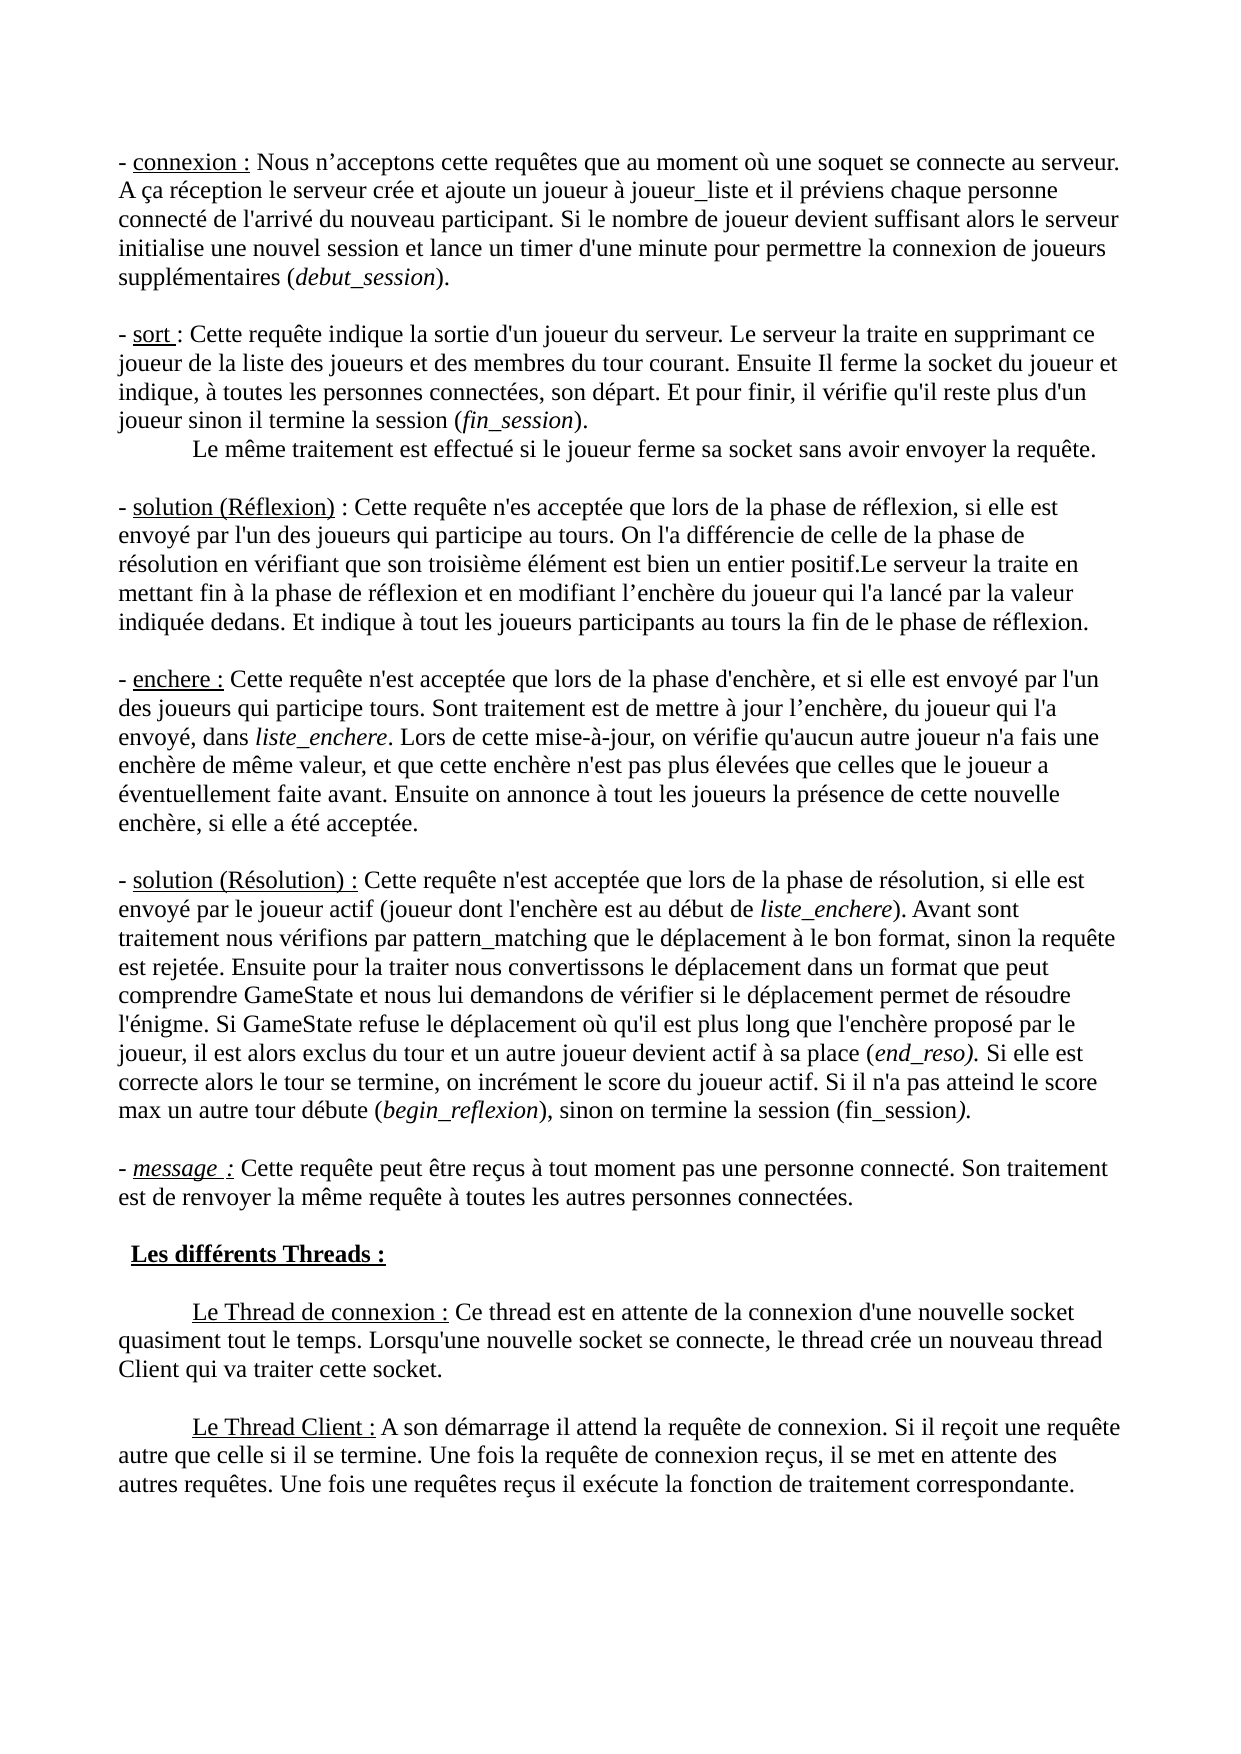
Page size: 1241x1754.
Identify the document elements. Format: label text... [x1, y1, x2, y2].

text Le Thread de connexion : Ce thread est en attente de la connexion d'une nouvelle socket quasiment tout le temps. Lorsqu'une nouvelle socket se connecte, le thread crée un nouveau thread Client qui va traiter cette socket. [118, 1297, 1122, 1383]
text - message : Cette requête peut être reçus à tout moment pas une personne connecté. Son traitement est de renvoyer la même requête à toutes les autres personnes connectées. [118, 1153, 1122, 1211]
text - sort : Cette requête indique la sortie d'un joueur du serveur. Le serveur la traite en supprimant ce joueur de la liste des joueurs et des membres du tour courant. Ensuite Il ferme la socket du joueur et indique, à toutes les personnes connectées, son départ. Et pour finir, il vérifie qu'il reste plus d'un joueur sinon il termine la session (fin_session). [118, 319, 1122, 434]
text - connexion : Nous n’acceptons cette requêtes que au moment où une soquet se connecte au serveur. A ça réception le serveur crée et ajoute un joueur à joueur_liste et il préviens chaque personne connecté de l'arrivé du nouveau participant. Si le nombre de joueur devient suffisant alors le serveur initialise une nouvel session et lance un timer d'une minute pour permettre la connexion de joueurs supplémentaires (debut_session). [118, 147, 1122, 291]
text Le Thread Client : A son démarrage il attend la requête de connexion. Si il reçoit une requête autre que celle si il se termine. Une fois la requête de connexion reçus, il se met en attente des autres requêtes. Une fois une requêtes reçus il exécute la fonction de traitement correspondante. [118, 1412, 1122, 1498]
text - solution (Réflexion) : Cette requête n'es acceptée que lors de la phase de réflexion, si elle est envoyé par l'un des joueurs qui participe au tours. On l'a différencie de celle de la phase de résolution en vérifiant que son troisième élément est bien un entier positif.Le serveur la traite en mettant fin à la phase de réflexion et en modifiant l’enchère du joueur qui l'a lancé par la valeur indiquée dedans. Et indique à tout les joueurs participants au tours la fin de le phase de réflexion. [118, 492, 1122, 636]
text Les différents Threads : [118, 1239, 1122, 1268]
text - solution (Résolution) : Cette requête n'est acceptée que lors de la phase de résolution, si elle est envoyé par le joueur actif (joueur dont l'enchère est au début de liste_enchere). Avant sont traitement nous vérifions par pattern_matching que le déplacement à le bon format, sinon la requête est rejetée. Ensuite pour la traiter nous convertissons le déplacement dans un format que peut comprendre GameState et nous lui demandons de vérifier si le déplacement permet de résoudre l'énigme. Si GameState refuse le déplacement où qu'il est plus long que l'enchère proposé par le joueur, il est alors exclus du tour et un autre joueur devient actif à sa place (end_reso). Si elle est correcte alors le tour se termine, on incrément le score du joueur actif. Si il n'a pas atteind le score max un autre tour débute (begin_reflexion), sinon on termine la session (fin_session). [118, 866, 1122, 1124]
text Le même traitement est effectué si le joueur ferme sa socket sans avoir envoyer la requête. [118, 434, 1122, 463]
text - enchere : Cette requête n'est acceptée que lors de la phase d'enchère, et si elle est envoyé par l'un des joueurs qui participe tours. Sont traitement est de mettre à jour l’enchère, du joueur qui l'a envoyé, dans liste_enchere. Lors de cette mise-à-jour, on vérifie qu'aucun autre joueur n'a fais une enchère de même valeur, et que cette enchère n'est pas plus élevées que celles que le joueur a éventuellement faite avant. Ensuite on annonce à tout les joueurs la présence de cette nouvelle enchère, si elle a été acceptée. [118, 664, 1122, 837]
